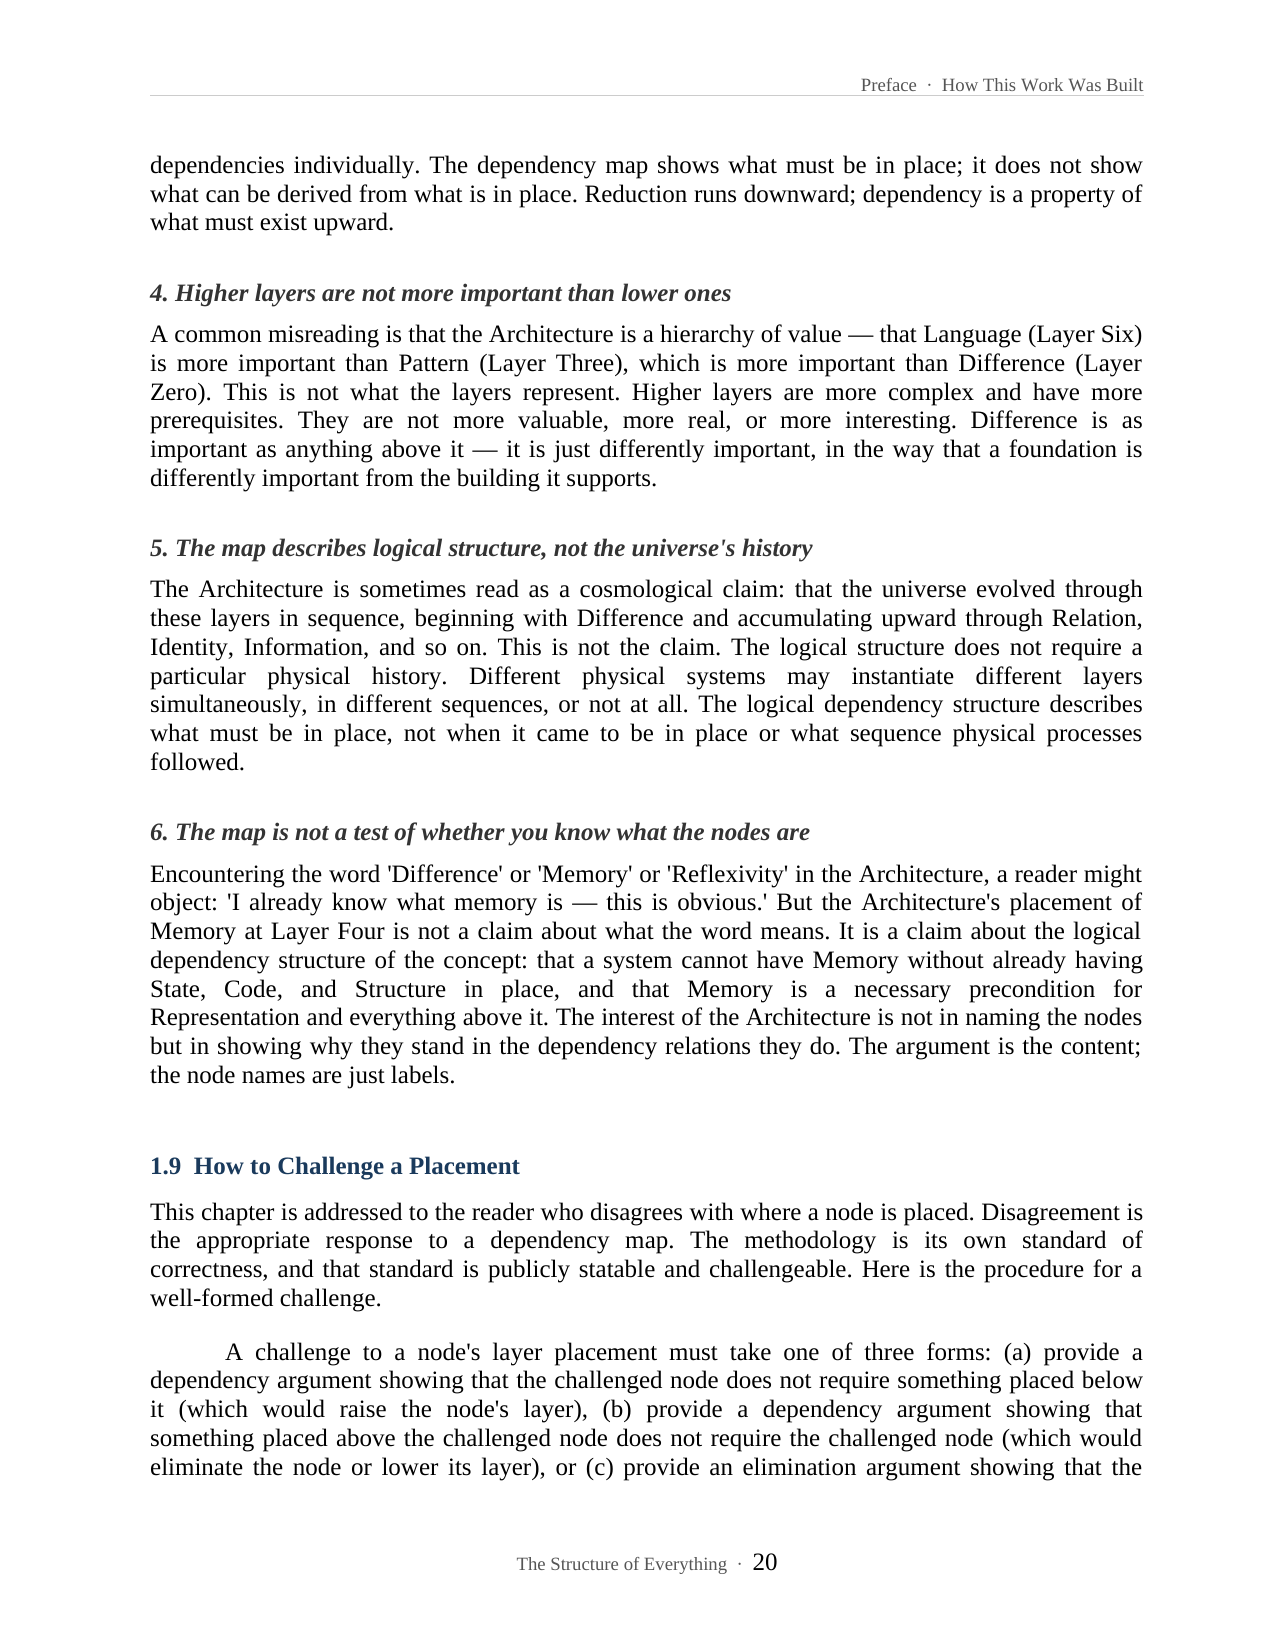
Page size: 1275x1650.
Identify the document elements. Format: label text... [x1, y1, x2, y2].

subtitle 6. The map is not a test of whether you know what the nodes are [150, 817, 1144, 846]
text A common misreading is that the Architecture is a hierarchy of value — that Language (Layer Six) is more important than Pattern (Layer Three), which is more important than Difference (Layer Zero). This is not what the layers represent. Higher layers are more complex and have more prerequisites. They are not more valuable, more real, or more interesting. Difference is as important as anything above it — it is just differently important, in the way that a foundation is differently important from the building it supports. [150, 319, 1144, 492]
text dependencies individually. The dependency map shows what must be in place; it does not show what can be derived from what is in place. Reduction runs downward; dependency is a property of what must exist upward. [150, 150, 1144, 236]
subtitle 5. The map describes logical structure, not the universe's history [150, 533, 1144, 562]
text The Architecture is sometimes read as a cosmological claim: that the universe evolved through these layers in sequence, beginning with Difference and accumulating upward through Relation, Identity, Information, and so on. This is not the claim. The logical structure does not require a particular physical history. Different physical systems may instantiate different layers simultaneously, in different sequences, or not at all. The logical dependency structure describes what must be in place, not when it came to be in place or what sequence physical processes followed. [150, 574, 1144, 776]
text Encountering the word 'Difference' or 'Memory' or 'Reflexivity' in the Architecture, a reader might object: 'I already know what memory is — this is obvious.' But the Architecture's placement of Memory at Layer Four is not a claim about what the word means. It is a claim about the logical dependency structure of the concept: that a system cannot have Memory without already having State, Code, and Structure in place, and that Memory is a necessary precondition for Representation and everything above it. The interest of the Architecture is not in naming the nodes but in showing why they stand in the dependency relations they do. The argument is the content; the node names are just labels. [150, 859, 1144, 1089]
text A challenge to a node's layer placement must take one of three forms: (a) provide a dependency argument showing that the challenged node does not require something placed below it (which would raise the node's layer), (b) provide a dependency argument showing that something placed above the challenged node does not require the challenged node (which would eliminate the node or lower its layer), or (c) provide an elimination argument showing that the [150, 1337, 1144, 1480]
text This chapter is addressed to the reader who disagrees with where a node is placed. Disagreement is the appropriate response to a dependency map. The methodology is its own standard of correctness, and that standard is publicly statable and challengeable. Here is the procedure for a well-formed challenge. [150, 1197, 1144, 1312]
subtitle 1.9 How to Challenge a Placement [150, 1151, 1144, 1180]
subtitle 4. Higher layers are not more important than lower ones [150, 278, 1144, 307]
